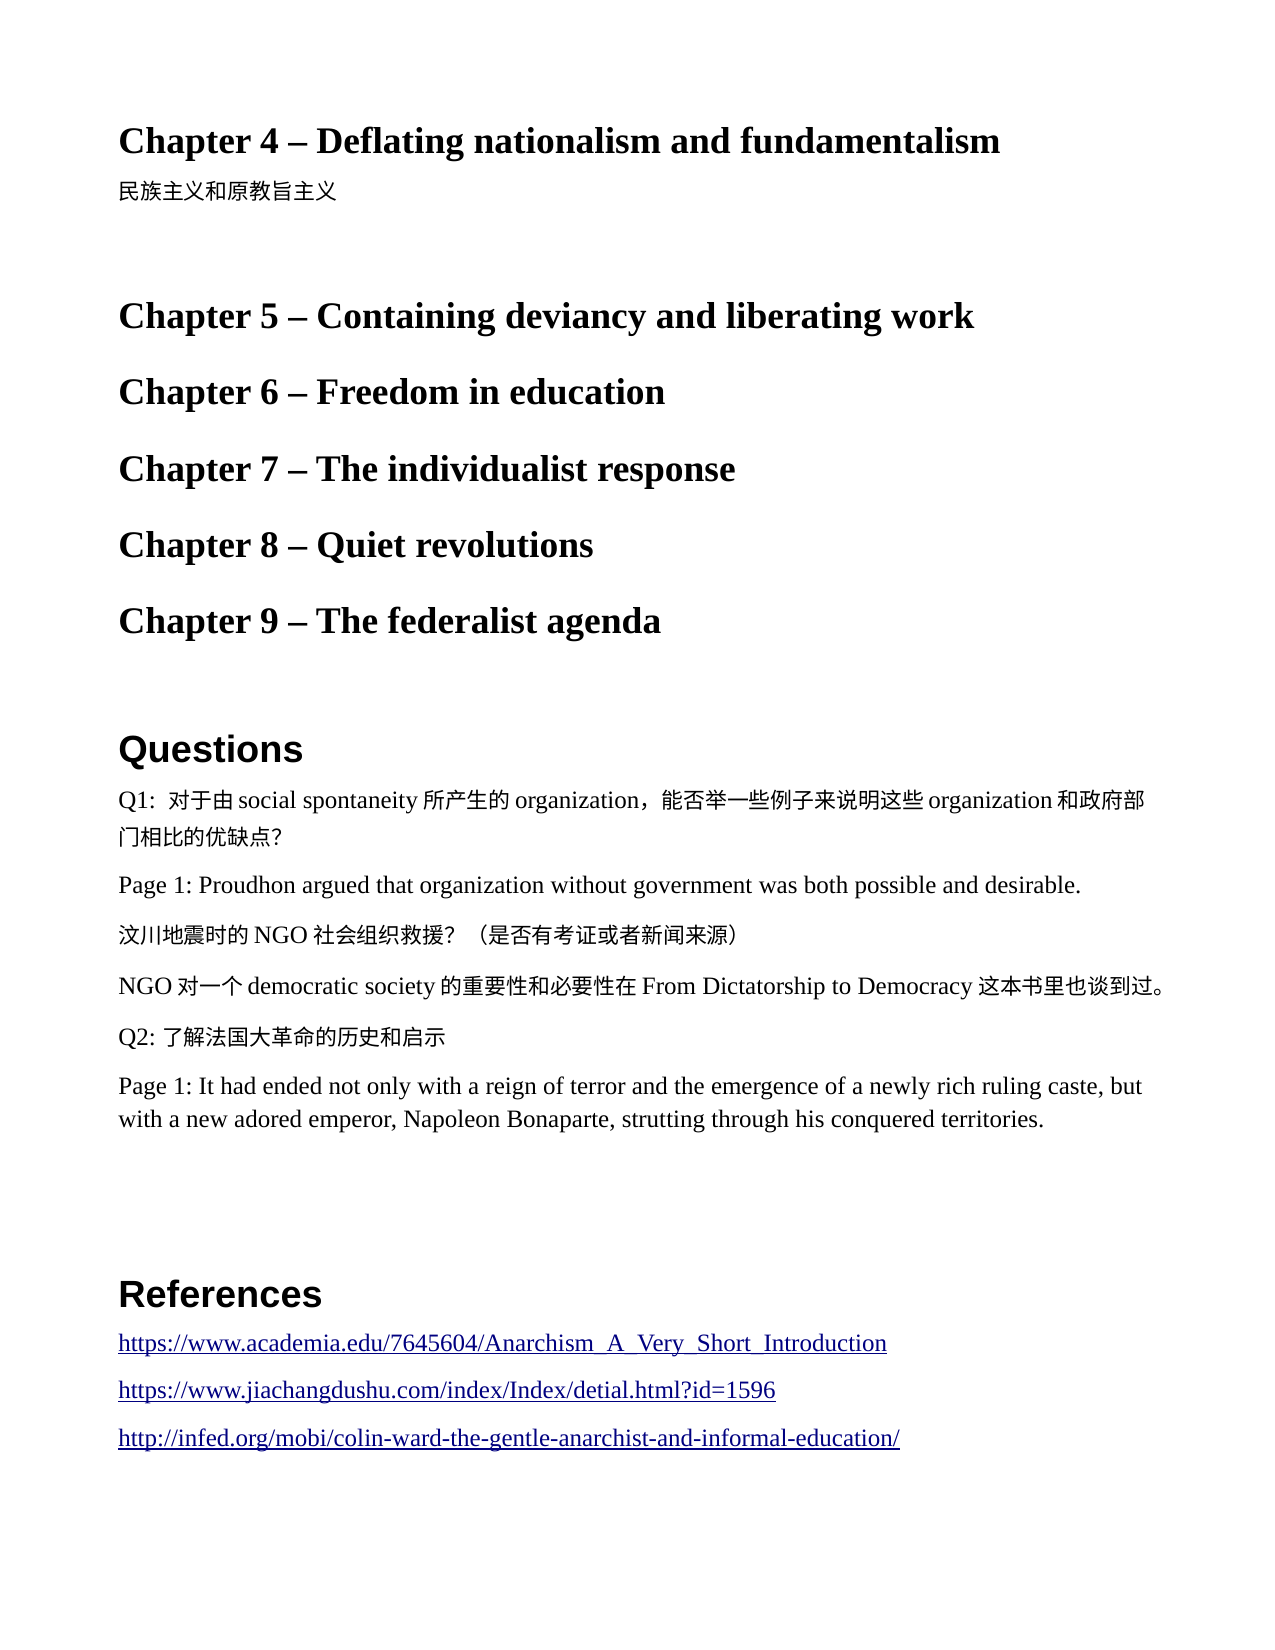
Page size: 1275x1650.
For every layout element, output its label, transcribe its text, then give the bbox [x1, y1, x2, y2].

subtitle Chapter 4 – Deflating nationalism and fundamentalism [118, 118, 1157, 161]
text NGO对一个democratic society的重要性和必要性在From Dictatorship to Democracy这本书里也谈到过。 [118, 969, 1157, 1001]
text https://www.jiachangdushu.com/index/Index/detial.html?id=1596 [118, 1376, 1157, 1404]
text Page 1: It had ended not only with a reign of terror and the emergence of a newly rich ruling caste, but with a new adored emperor, Napoleon Bonaparte, strutting through his conquered territories. [118, 1071, 1157, 1133]
subtitle Chapter 6 – Freedom in education [118, 369, 1157, 413]
subtitle Questions [118, 727, 1157, 771]
subtitle References [118, 1272, 1157, 1316]
text Q1: 对于由social spontaneity所产生的organization，能否举一些例子来说明这些organization和政府部门相比的优缺点？ [118, 783, 1157, 851]
subtitle Chapter 9 – The federalist agenda [118, 599, 1157, 642]
subtitle Chapter 8 – Quiet revolutions [118, 522, 1157, 566]
text 汶川地震时的NGO社会组织救援？（是否有考证或者新闻来源） [118, 918, 1157, 950]
subtitle Chapter 7 – The individualist response [118, 446, 1157, 489]
text https://www.academia.edu/7645604/Anarchism_A_Very_Short_Introduction [118, 1328, 1157, 1357]
text Page 1: Proudhon argued that organization without government was both possible and desirable. [118, 871, 1157, 899]
text 民族主义和原教旨主义 [118, 174, 1157, 205]
text http://infed.org/mobi/colin-ward-the-gentle-anarchist-and-informal-education/ [118, 1423, 1157, 1452]
text Q2: 了解法国大革命的历史和启示 [118, 1020, 1157, 1052]
subtitle Chapter 5 – Containing deviancy and liberating work [118, 293, 1157, 336]
